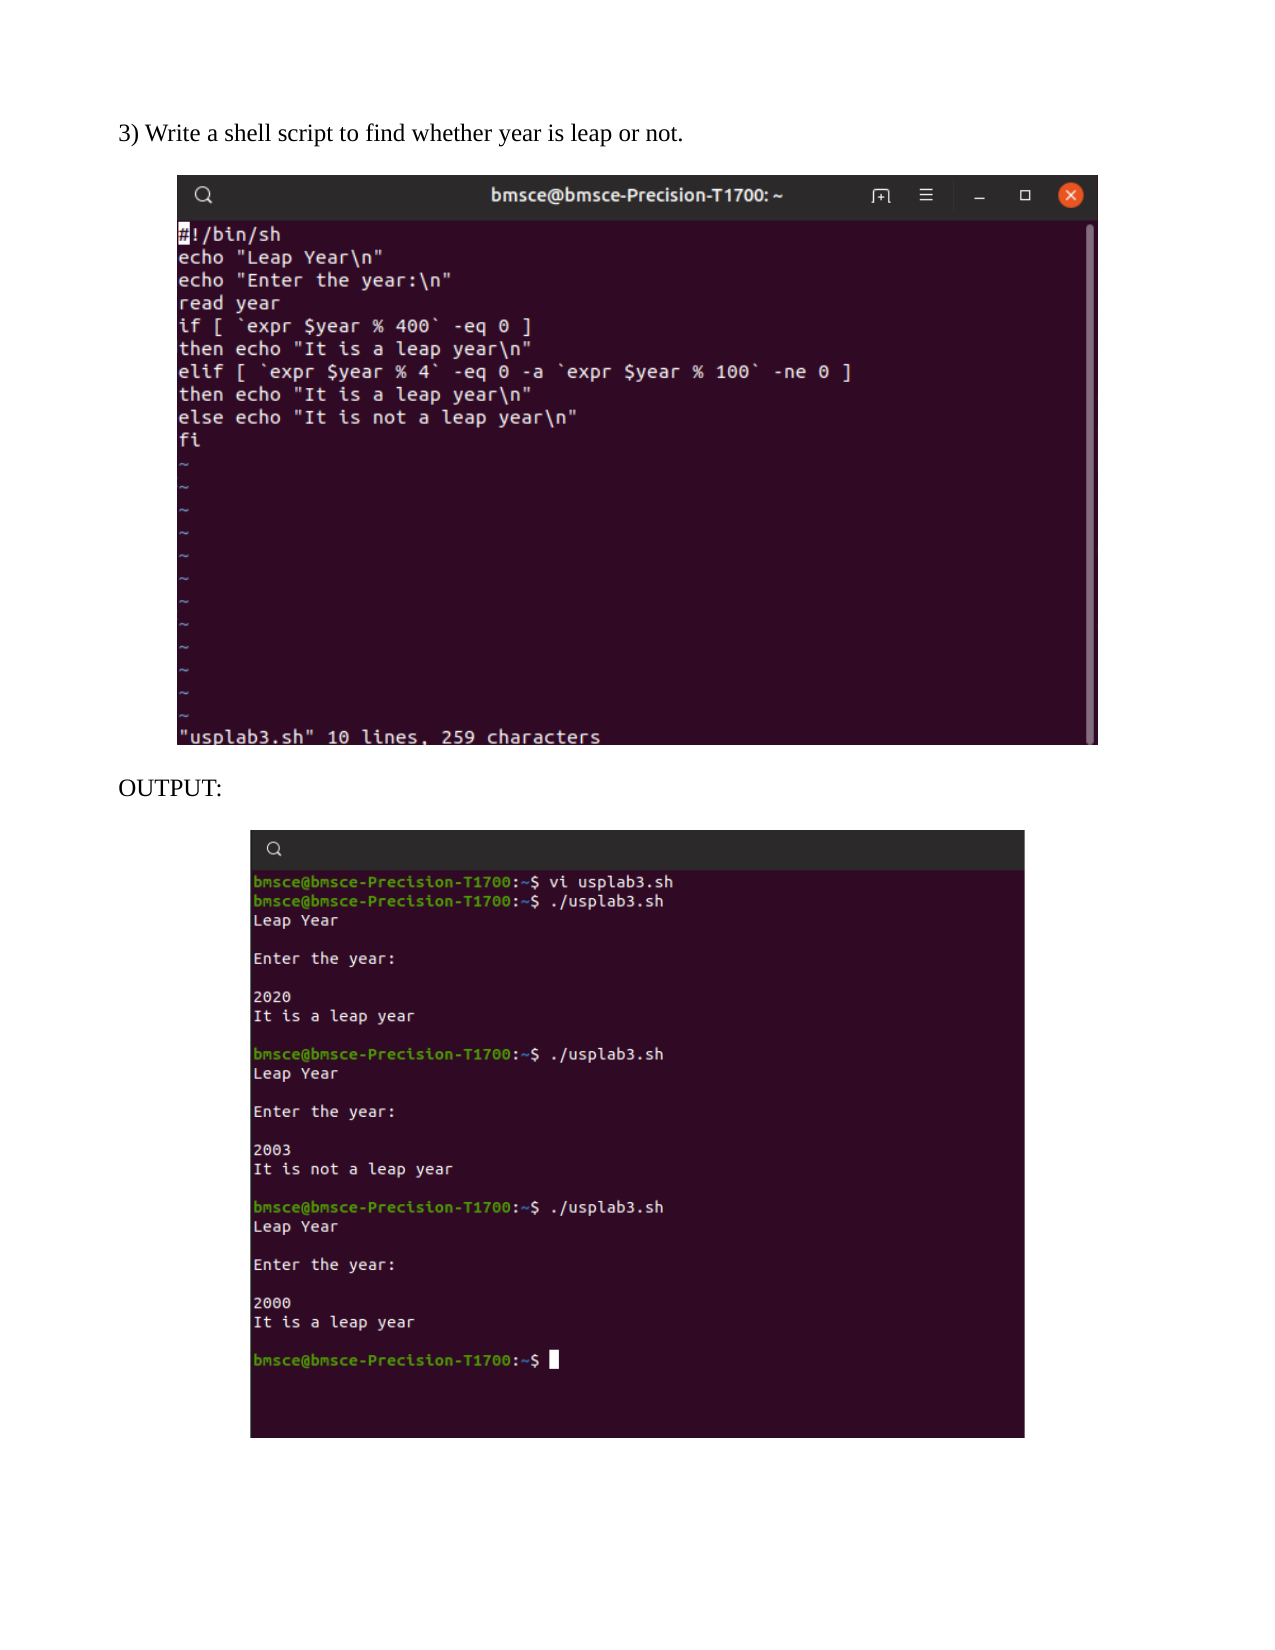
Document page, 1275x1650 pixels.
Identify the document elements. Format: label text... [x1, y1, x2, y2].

picture [177, 175, 1098, 745]
text 3) Write a shell script to find whether year is leap or not. [118, 118, 1157, 147]
text OUTPUT: [118, 773, 1157, 802]
picture [250, 830, 1025, 1438]
